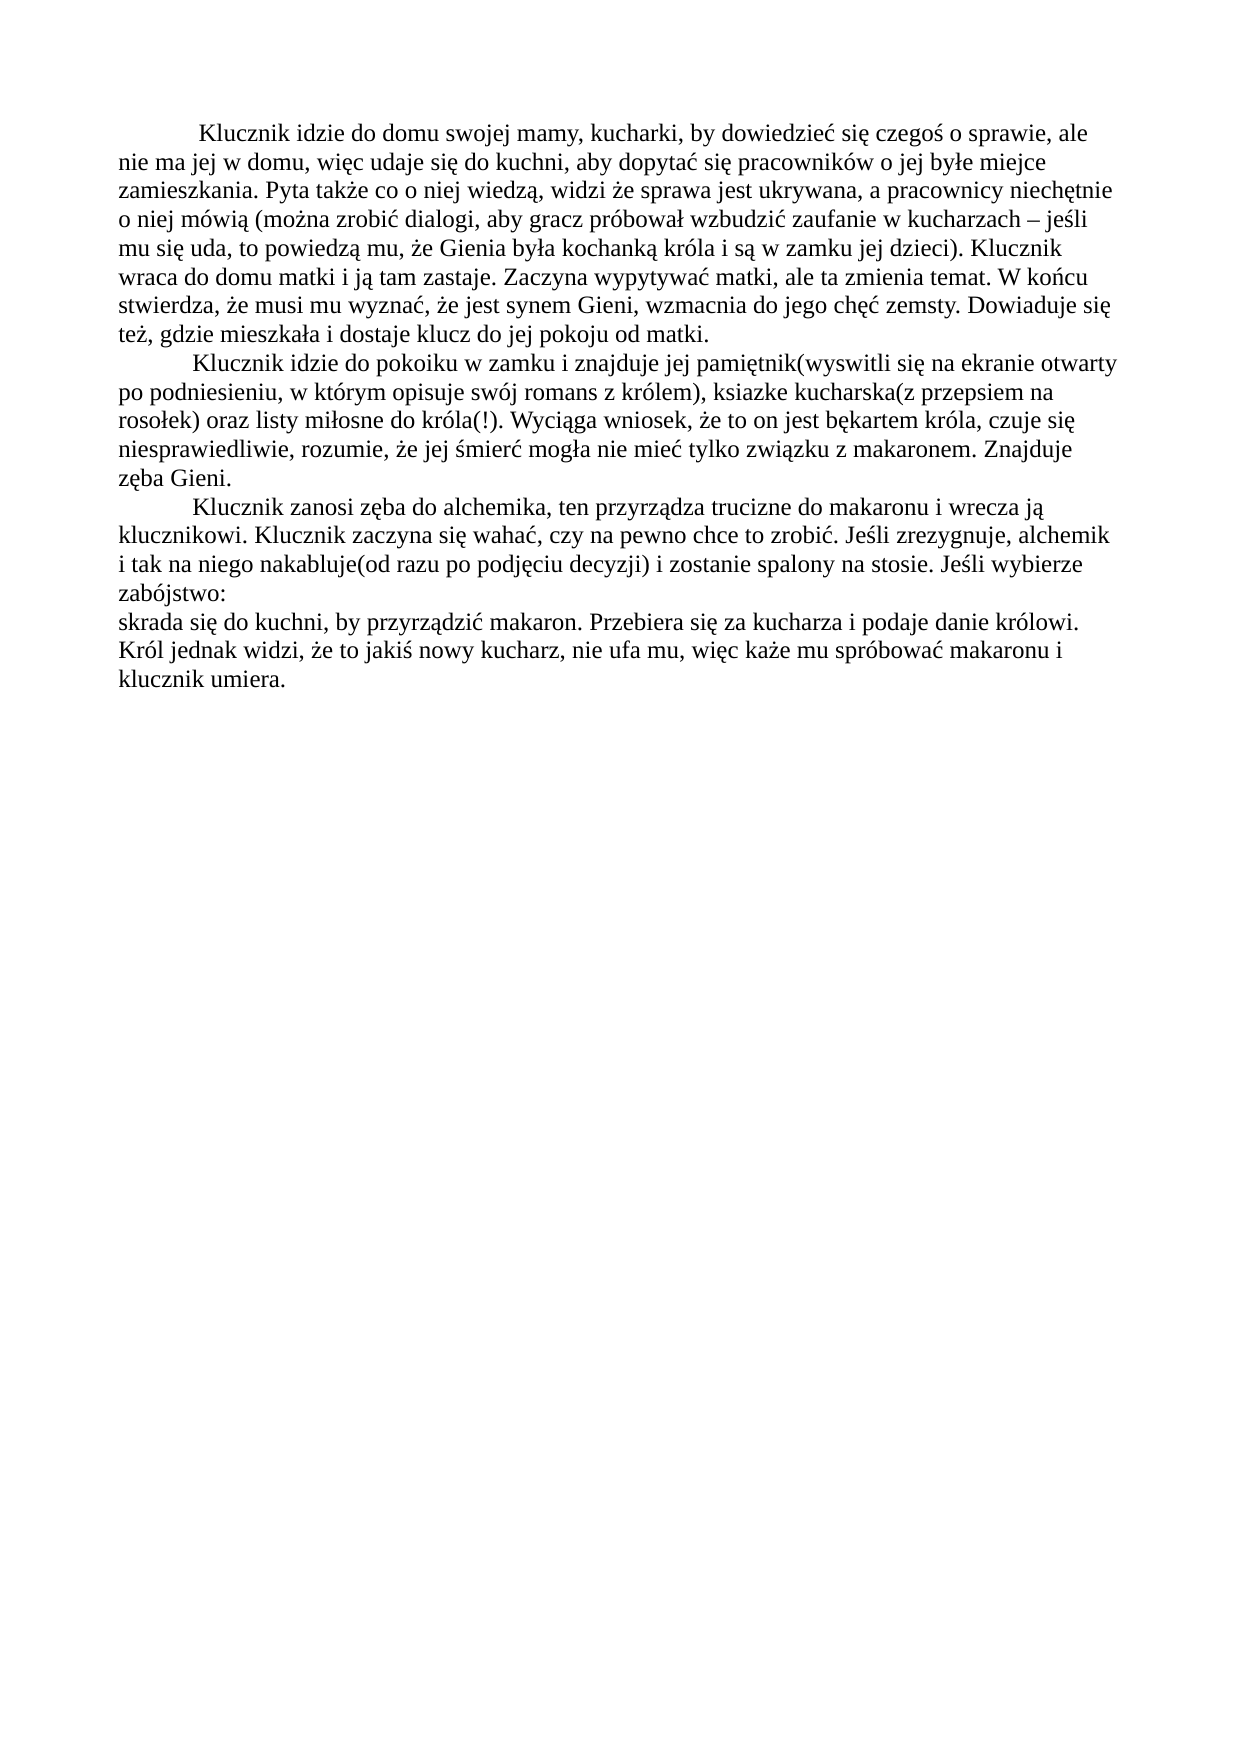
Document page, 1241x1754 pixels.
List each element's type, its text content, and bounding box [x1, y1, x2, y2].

text skrada się do kuchni, by przyrządzić makaron. Przebiera się za kucharza i podaje danie królowi. Król jednak widzi, że to jakiś nowy kucharz, nie ufa mu, więc każe mu spróbować makaronu i klucznik umiera. [118, 607, 1122, 693]
text Klucznik idzie do domu swojej mamy, kucharki, by dowiedzieć się czegoś o sprawie, ale nie ma jej w domu, więc udaje się do kuchni, aby dopytać się pracowników o jej byłe miejce zamieszkania. Pyta także co o niej wiedzą, widzi że sprawa jest ukrywana, a pracownicy niechętnie o niej mówią (można zrobić dialogi, aby gracz próbował wzbudzić zaufanie w kucharzach – jeśli mu się uda, to powiedzą mu, że Gienia była kochanką króla i są w zamku jej dzieci). Klucznik wraca do domu matki i ją tam zastaje. Zaczyna wypytywać matki, ale ta zmienia temat. W końcu stwierdza, że musi mu wyznać, że jest synem Gieni, wzmacnia do jego chęć zemsty. Dowiaduje się też, gdzie mieszkała i dostaje klucz do jej pokoju od matki. [118, 118, 1122, 348]
text Klucznik zanosi zęba do alchemika, ten przyrządza trucizne do makaronu i wrecza ją klucznikowi. Klucznik zaczyna się wahać, czy na pewno chce to zrobić. Jeśli zrezygnuje, alchemik i tak na niego nakabluje(od razu po podjęciu decyzji) i zostanie spalony na stosie. Jeśli wybierze zabójstwo: [118, 492, 1122, 607]
text Klucznik idzie do pokoiku w zamku i znajduje jej pamiętnik(wyswitli się na ekranie otwarty po podniesieniu, w którym opisuje swój romans z królem), ksiazke kucharska(z przepsiem na rosołek) oraz listy miłosne do króla(!). Wyciąga wniosek, że to on jest bękartem króla, czuje się niesprawiedliwie, rozumie, że jej śmierć mogła nie mieć tylko związku z makaronem. Znajduje zęba Gieni. [118, 348, 1122, 492]
